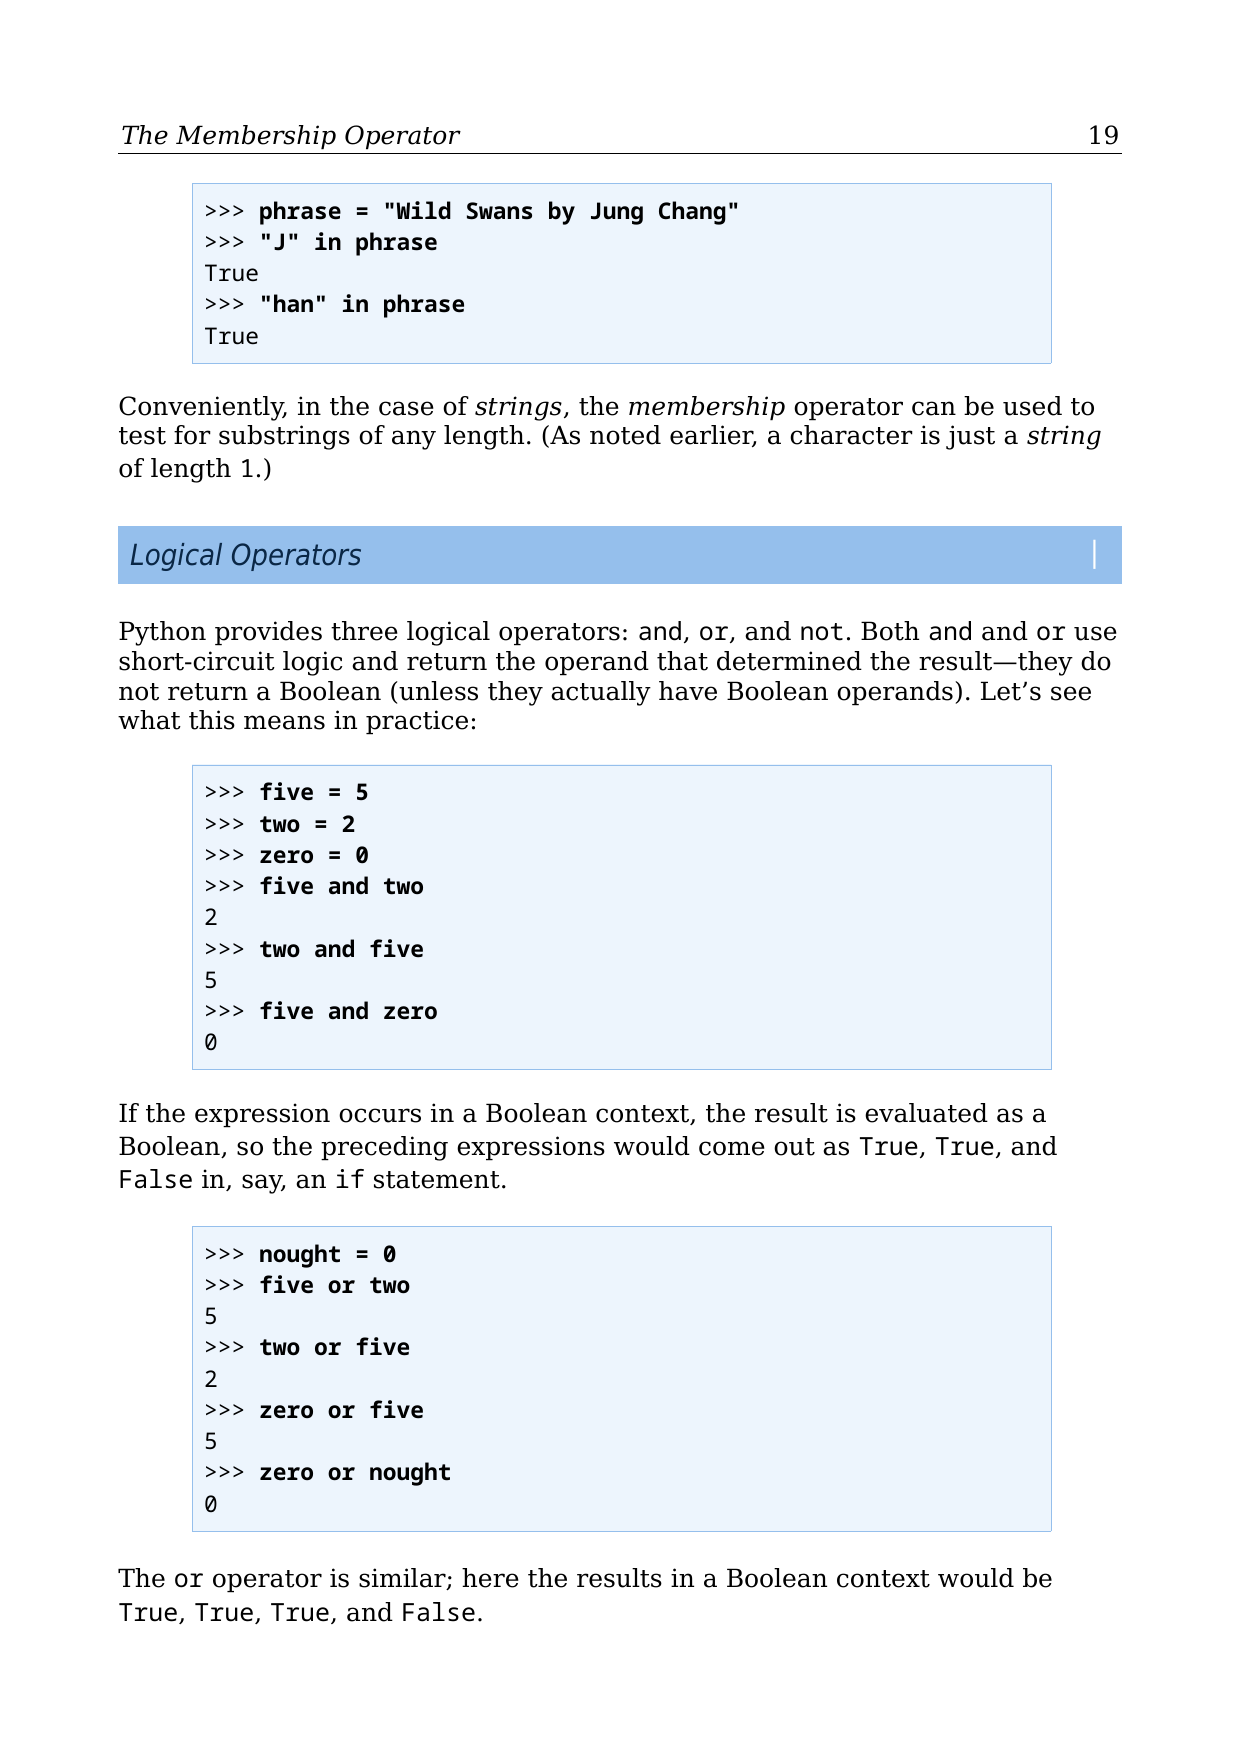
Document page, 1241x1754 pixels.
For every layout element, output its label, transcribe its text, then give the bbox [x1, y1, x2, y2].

subtitle Logical Operators [118, 526, 1122, 584]
text Conveniently, in the case of strings, the membership operator can be used to test for substrings of any length. (As noted earlier, a character is just a string of length 1.) [118, 392, 1122, 484]
text >>> zero or nought [193, 1444, 1051, 1476]
text >>> two and five [193, 921, 1051, 952]
text True [193, 245, 1051, 276]
text Python provides three logical operators: and, or, and not. Both and and or use short-circuit logic and return the operand that determined the result—they do not return a Boolean (unless they actually have Boolean operands). Let’s see what this means in practice: [118, 613, 1122, 735]
text >>> zero or five [193, 1382, 1051, 1413]
text >>> phrase = "Wild Swans by Jung Chang" [193, 184, 1051, 214]
text 0 [193, 1014, 1051, 1069]
text >>> zero = 0 [193, 827, 1051, 858]
text >>> five and zero [193, 983, 1051, 1014]
text The or operator is similar; here the results in a Boolean context would be True, True, True, and False. [118, 1560, 1122, 1628]
text >>> five = 5 [193, 766, 1051, 796]
text 5 [193, 1413, 1051, 1444]
text If the expression occurs in a Boolean context, the result is evaluated as a Boolean, so the preceding expressions would come out as True, True, and False in, say, an if statement. [118, 1099, 1122, 1196]
text True [193, 308, 1051, 363]
text >>> "han" in phrase [193, 276, 1051, 308]
text 0 [193, 1476, 1051, 1531]
text >>> nought = 0 [193, 1227, 1051, 1257]
text 5 [193, 1288, 1051, 1319]
text >>> two = 2 [193, 796, 1051, 827]
text 2 [193, 889, 1051, 921]
text >>> five or two [193, 1257, 1051, 1288]
text 2 [193, 1351, 1051, 1382]
text 5 [193, 952, 1051, 983]
text | [1081, 535, 1098, 569]
text >>> five and two [193, 858, 1051, 889]
text >>> two or five [193, 1319, 1051, 1351]
text >>> "J" in phrase [193, 214, 1051, 245]
